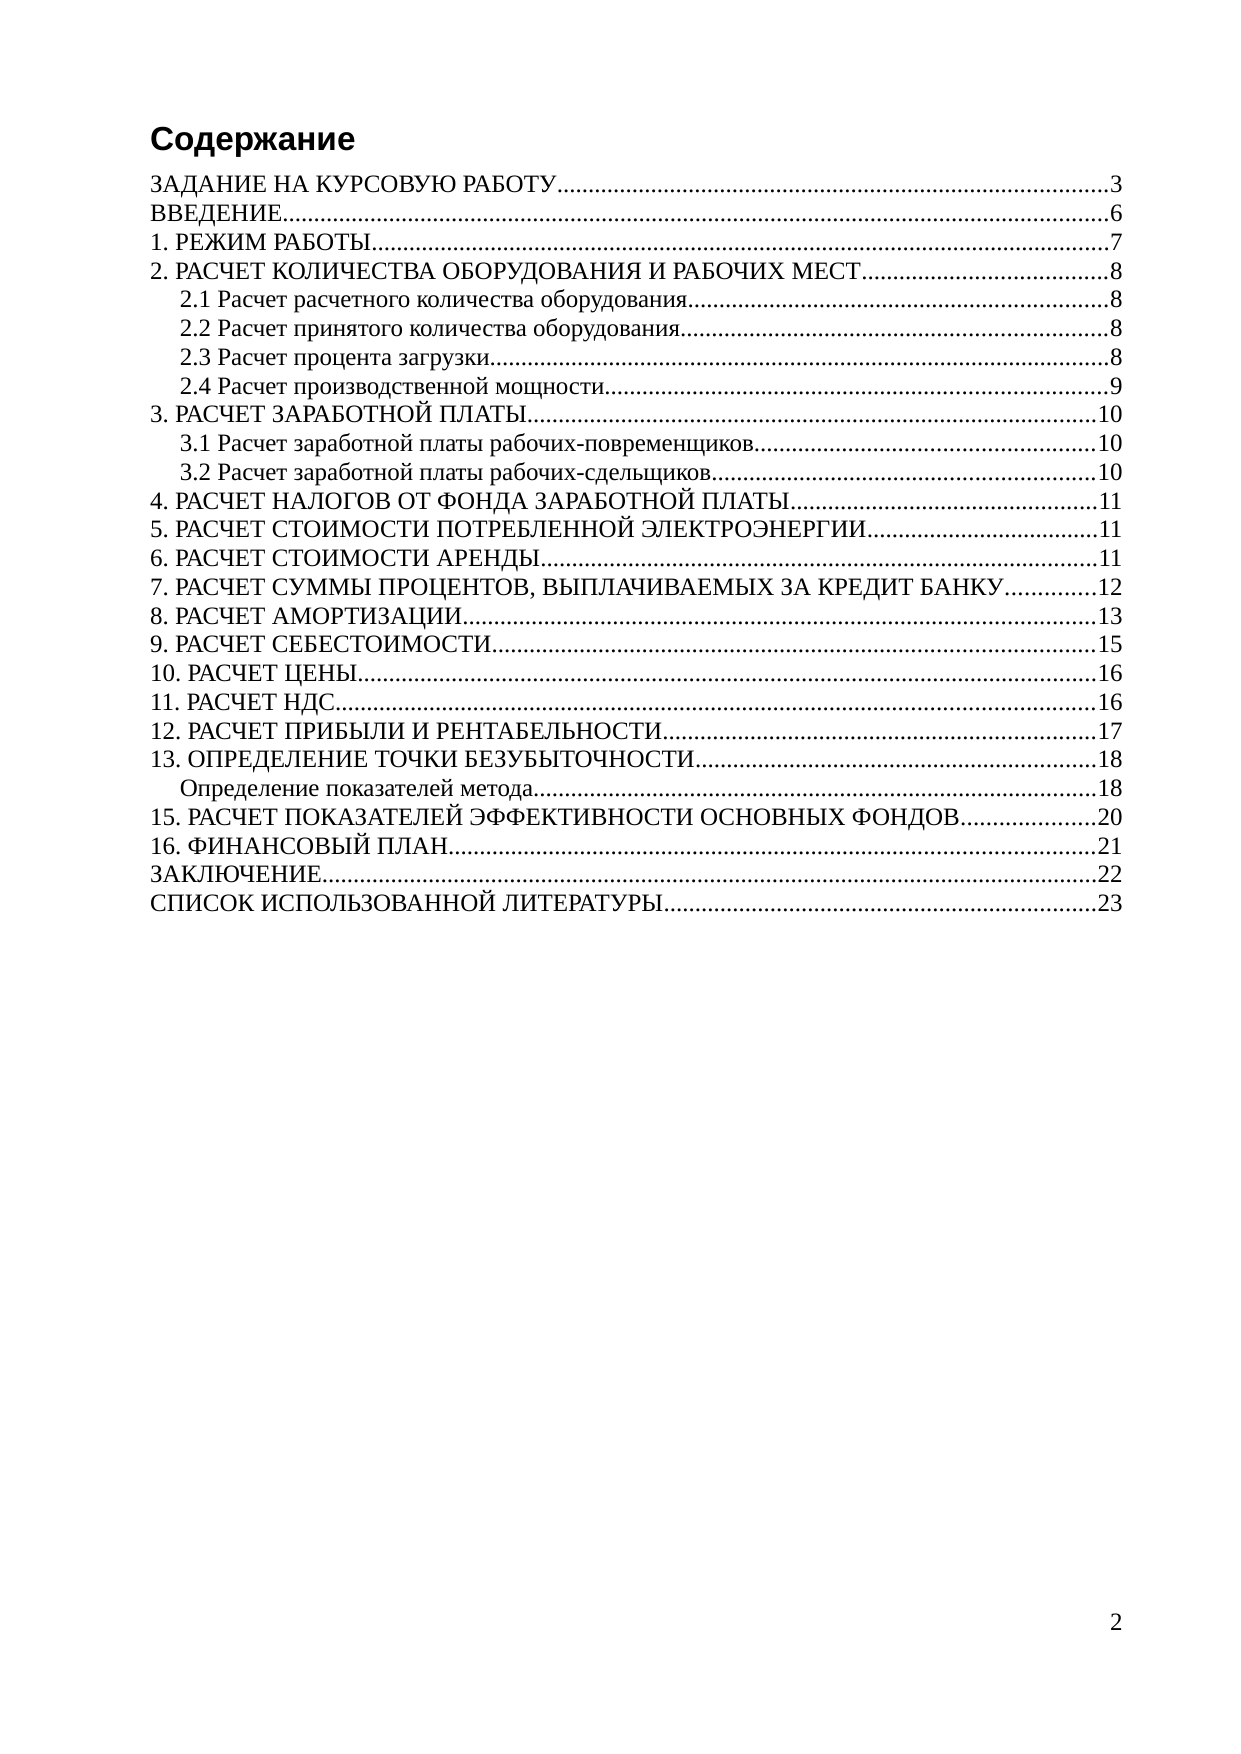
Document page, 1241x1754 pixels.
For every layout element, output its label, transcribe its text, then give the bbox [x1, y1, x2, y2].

text 2.3 Расчет процента загрузки 8 [179, 342, 1122, 371]
text 7. РАСЧЕТ СУММЫ ПРОЦЕНТОВ, ВЫПЛАЧИВАЕМЫХ ЗА КРЕДИТ БАНКУ 12 [150, 572, 1122, 601]
text 3.1 Расчет заработной платы рабочих-повременщиков 10 [179, 428, 1122, 457]
text Определение показателей метода 18 [179, 773, 1122, 802]
text 2. РАСЧЕТ КОЛИЧЕСТВА ОБОРУДОВАНИЯ И РАБОЧИХ МЕСТ 8 [150, 256, 1122, 284]
text СПИСОК ИСПОЛЬЗОВАННОЙ ЛИТЕРАТУРЫ 23 [150, 888, 1122, 917]
text 2.4 Расчет производственной мощности 9 [179, 371, 1122, 399]
text 6. РАСЧЕТ СТОИМОСТИ АРЕНДЫ 11 [150, 543, 1122, 572]
text 10. РАСЧЕТ ЦЕНЫ 16 [150, 658, 1122, 687]
text 2.2 Расчет принятого количества оборудования 8 [179, 313, 1122, 342]
text ЗАКЛЮЧЕНИЕ 22 [150, 859, 1122, 888]
text 16. ФИНАНСОВЫЙ ПЛАН 21 [150, 831, 1122, 859]
text ВВЕДЕНИЕ 6 [150, 198, 1122, 227]
text 15. РАСЧЕТ ПОКАЗАТЕЛЕЙ ЭФФЕКТИВНОСТИ ОСНОВНЫХ ФОНДОВ 20 [150, 802, 1122, 831]
text 13. ОПРЕДЕЛЕНИЕ ТОЧКИ БЕЗУБЫТОЧНОСТИ 18 [150, 744, 1122, 773]
text 1. РЕЖИМ РАБОТЫ 7 [150, 227, 1122, 256]
text 8. РАСЧЕТ АМОРТИЗАЦИИ 13 [150, 601, 1122, 629]
text 11. РАСЧЕТ НДС 16 [150, 687, 1122, 716]
text 9. РАСЧЕТ СЕБЕСТОИМОСТИ 15 [150, 629, 1122, 658]
text 3.2 Расчет заработной платы рабочих-сдельщиков 10 [179, 457, 1122, 486]
subtitle Содержание [150, 118, 1122, 157]
text 2.1 Расчет расчетного количества оборудования 8 [179, 284, 1122, 313]
text 12. РАСЧЕТ ПРИБЫЛИ И РЕНТАБЕЛЬНОСТИ 17 [150, 716, 1122, 744]
text 3. РАСЧЕТ ЗАРАБОТНОЙ ПЛАТЫ 10 [150, 399, 1122, 428]
text ЗАДАНИЕ НА КУРСОВУЮ РАБОТУ 3 [150, 169, 1122, 198]
text 5. РАСЧЕТ СТОИМОСТИ ПОТРЕБЛЕННОЙ ЭЛЕКТРОЭНЕРГИИ 11 [150, 514, 1122, 543]
text 4. РАСЧЕТ НАЛОГОВ ОТ ФОНДА ЗАРАБОТНОЙ ПЛАТЫ 11 [150, 486, 1122, 514]
